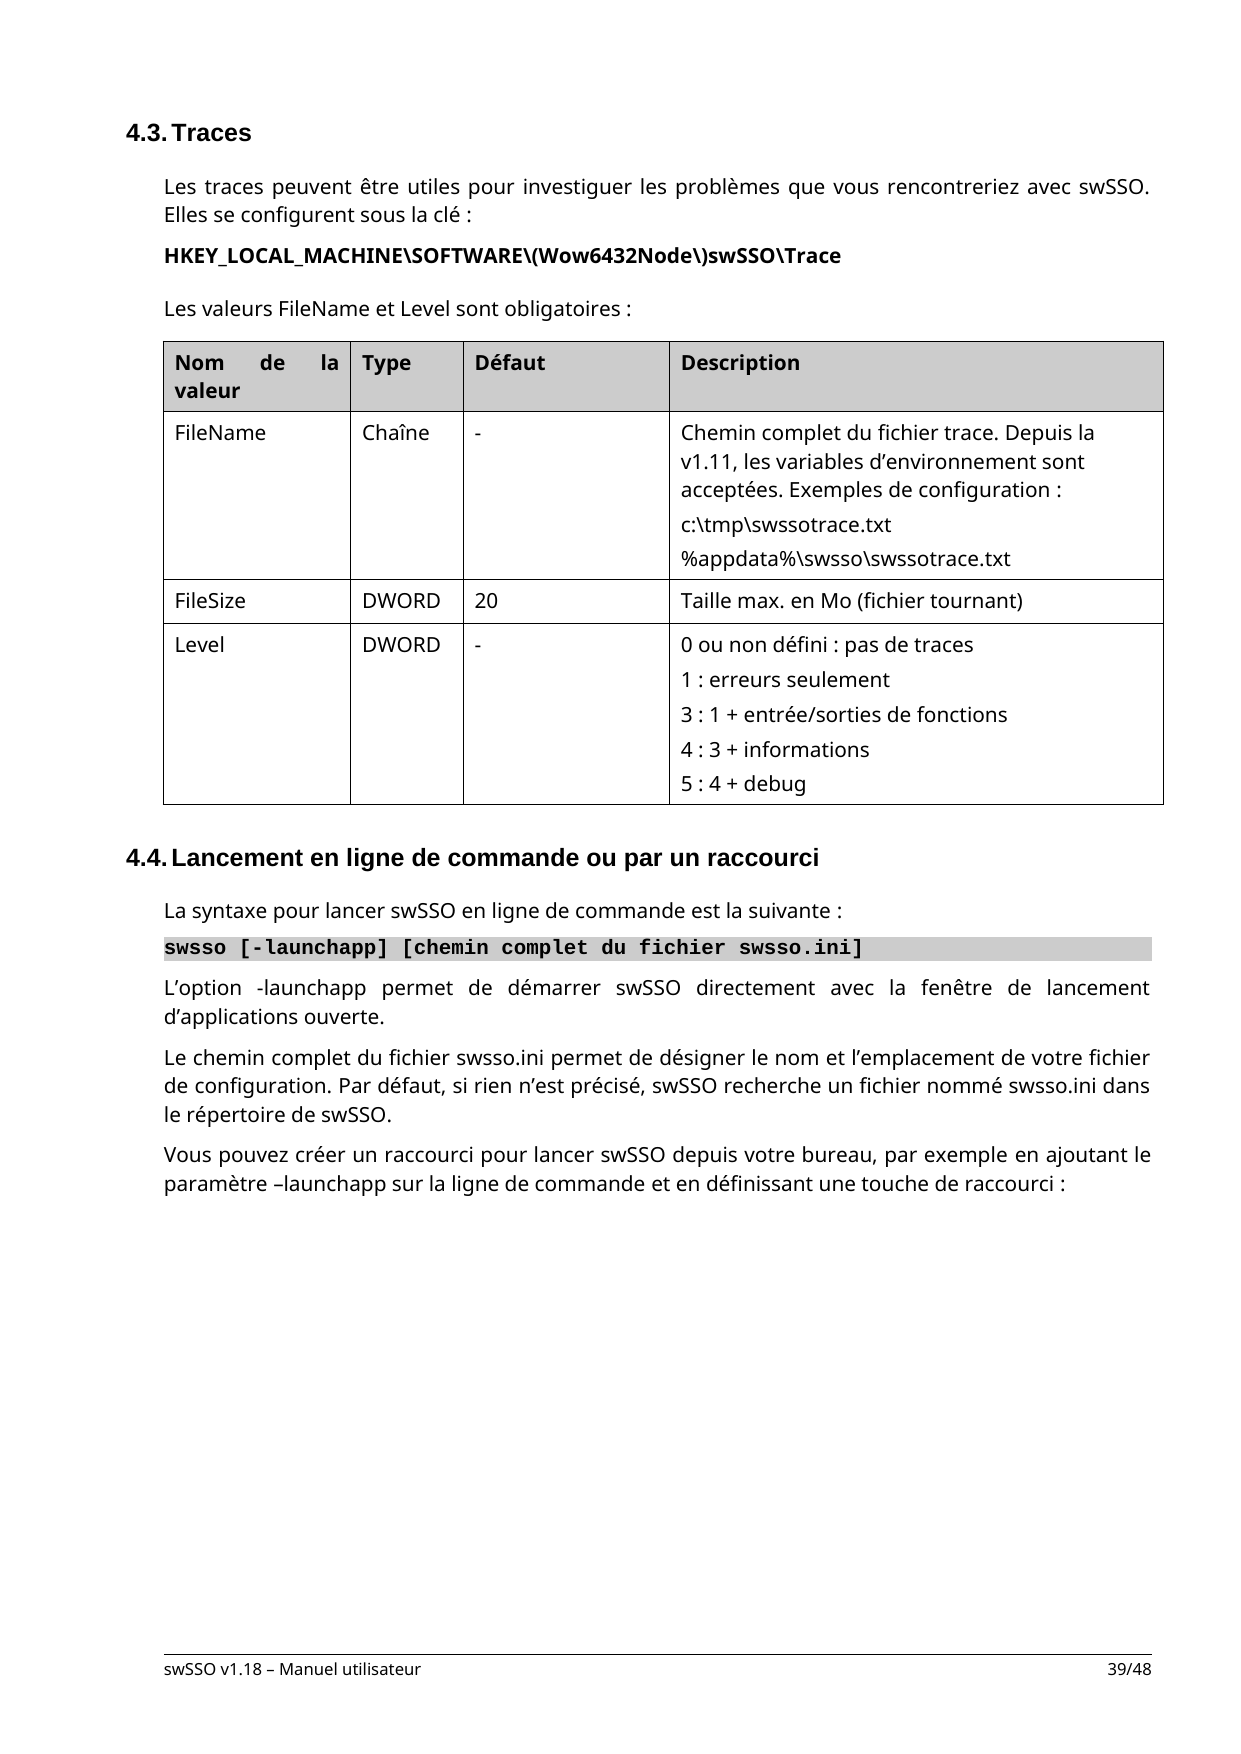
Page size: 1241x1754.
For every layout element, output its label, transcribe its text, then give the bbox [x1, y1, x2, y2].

table_cell 20 [464, 580, 669, 623]
text Le chemin complet du fichier swsso.ini permet de désigner le nom et l’emplacement de votre fichier de configuration. Par défaut, si rien n’est précisé, swSSO recherche un fichier nommé swsso.ini dans le répertoire de swSSO. [164, 1043, 1152, 1128]
table_cell Taille max. en Mo (fichier tournant) [670, 580, 1163, 623]
table_header Description [670, 342, 1163, 411]
table_cell FileName [164, 412, 350, 579]
text Les valeurs FileName et Level sont obligatoires : [164, 294, 1152, 323]
table_cell DWORD [351, 624, 463, 804]
subtitle Traces [126, 118, 1152, 147]
text L’option -launchapp permet de démarrer swSSO directement avec la fenêtre de lancement d’applications ouverte. [164, 973, 1152, 1030]
text HKEY_LOCAL_MACHINE\SOFTWARE\(Wow6432Node\)swSSO\Trace [164, 241, 1152, 270]
table_cell - [464, 412, 669, 579]
table_header Type [351, 342, 463, 411]
table_cell FileSize [164, 580, 350, 623]
table_cell Chemin complet du fichier trace. Depuis la v1.11, les variables d’environnement sont acceptées. Exemples de configuration : c:\tmp\swssotrace.txt %appdata%\swsso\swssotrace.txt [670, 412, 1163, 579]
text La syntaxe pour lancer swSSO en ligne de commande est la suivante : [164, 896, 1152, 925]
table_cell Level [164, 624, 350, 804]
text Les traces peuvent être utiles pour investiguer les problèmes que vous rencontreriez avec swSSO. Elles se configurent sous la clé : [164, 172, 1152, 229]
table_header Défaut [464, 342, 669, 411]
table_cell DWORD [351, 580, 463, 623]
table_cell - [464, 624, 669, 804]
table_cell 0 ou non défini : pas de traces 1 : erreurs seulement 3 : 1 + entrée/sorties de fonctions 4 : 3 + informations 5 : 4 + debug [670, 624, 1163, 804]
subtitle Lancement en ligne de commande ou par un raccourci [126, 843, 1152, 871]
text Vous pouvez créer un raccourci pour lancer swSSO depuis votre bureau, par exemple en ajoutant le paramètre –launchapp sur la ligne de commande et en définissant une touche de raccourci : [164, 1141, 1152, 1197]
table_cell Chaîne [351, 412, 463, 579]
table_header Nom de la valeur [164, 342, 350, 411]
text swsso [-launchapp] [chemin complet du fichier swsso.ini] [164, 937, 1152, 961]
